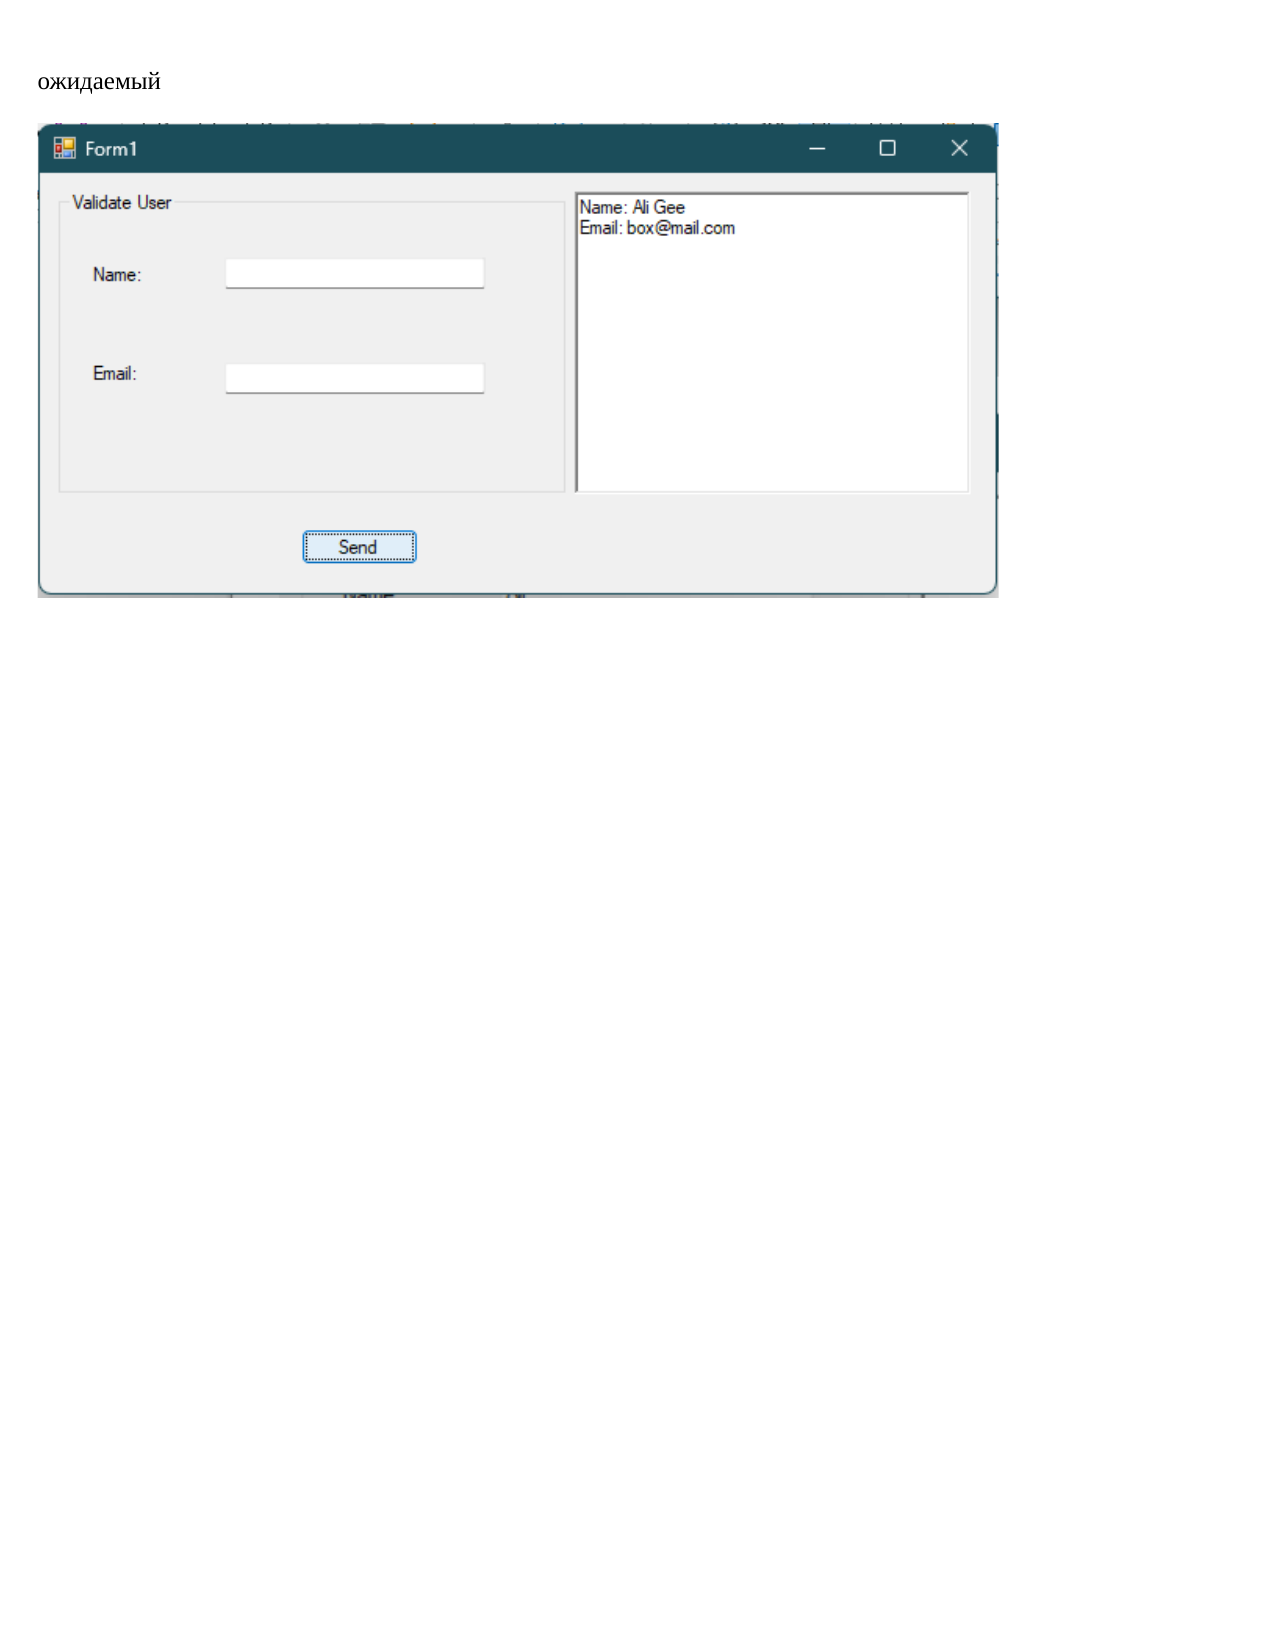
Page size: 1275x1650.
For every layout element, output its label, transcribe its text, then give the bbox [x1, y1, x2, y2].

text ожидаемый [37, 66, 1237, 95]
picture [37, 123, 999, 598]
